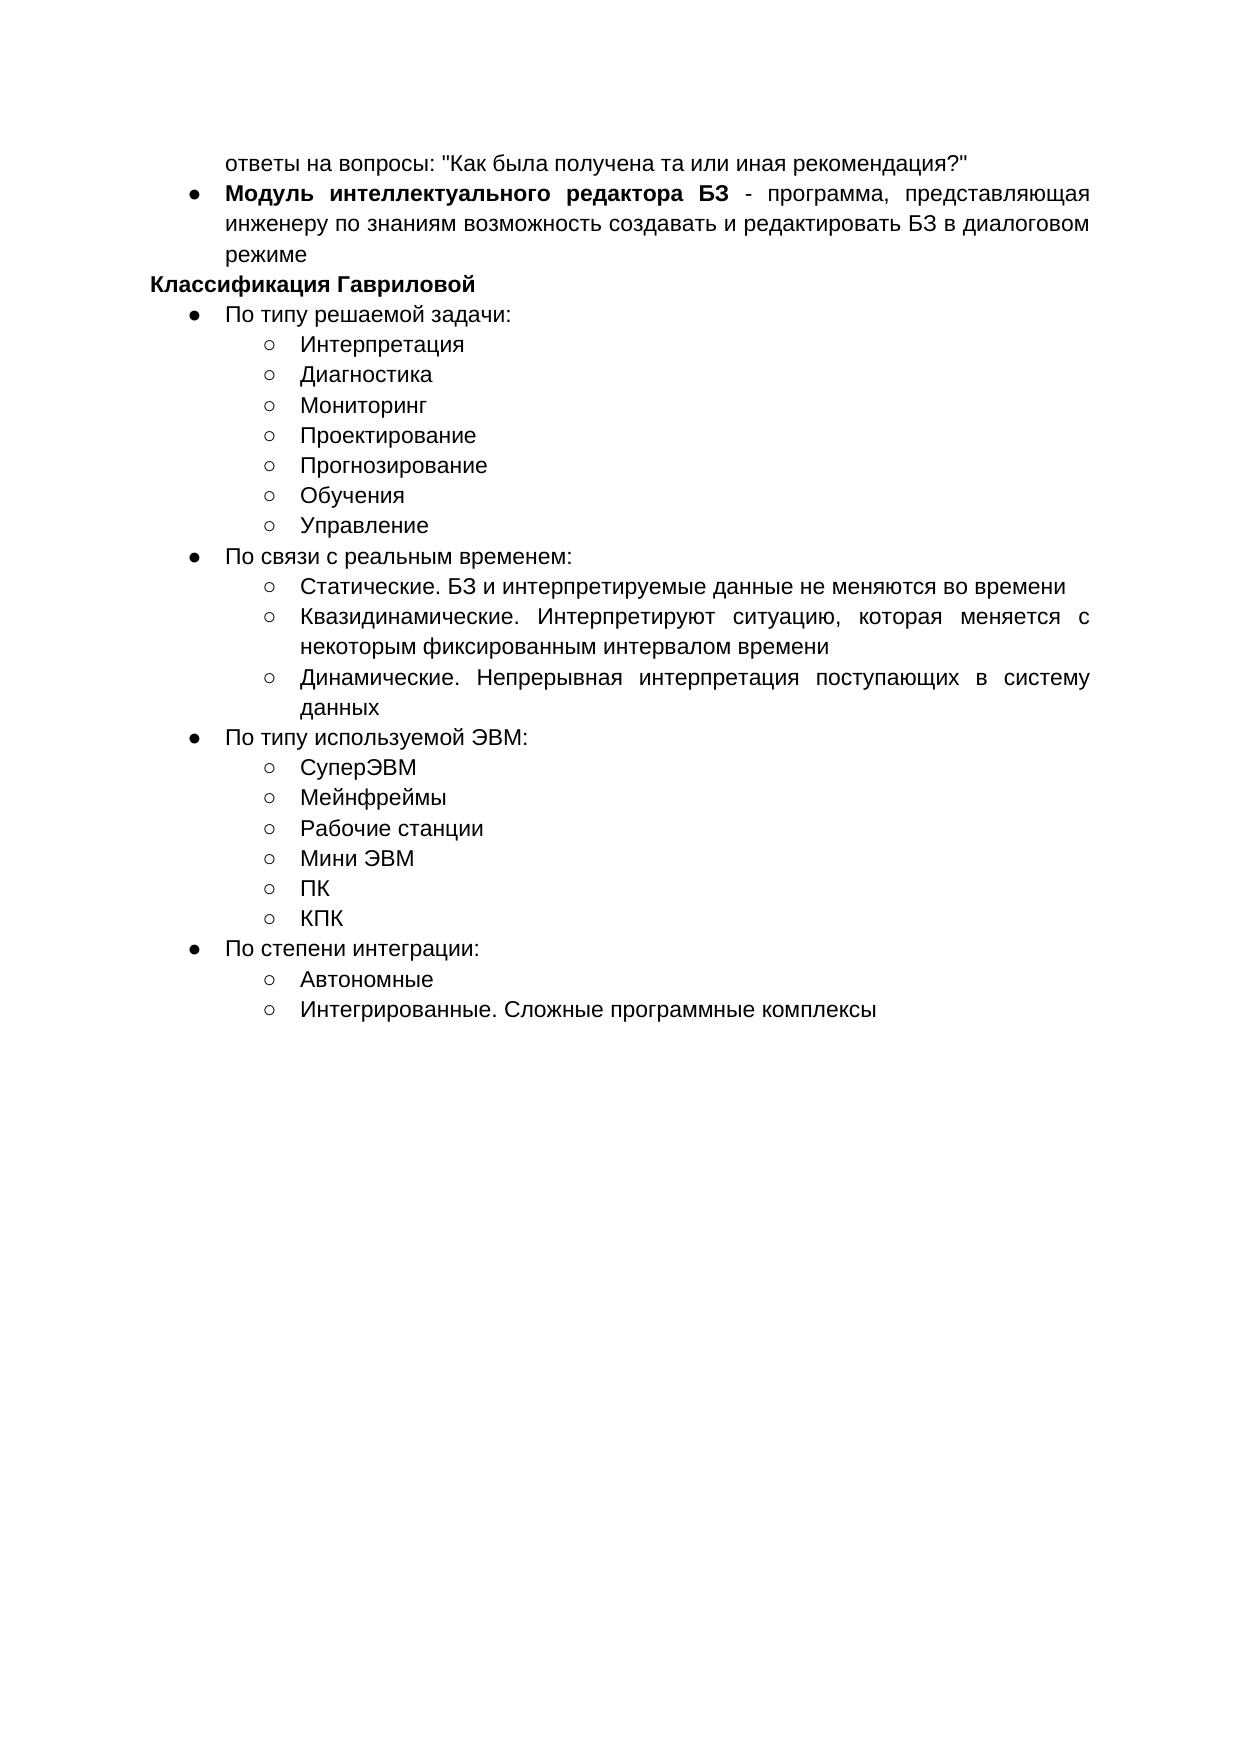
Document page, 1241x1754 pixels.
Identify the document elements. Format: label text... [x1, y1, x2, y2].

list Проектирование [262, 422, 1090, 448]
list КПК [262, 905, 1090, 932]
list По связи с реальным временем: [187, 543, 1090, 569]
list Модуль интеллектуального редактора БЗ - программа, представляющая инженеру по знаниям возможность создавать и редактировать БЗ в диалоговом режиме [187, 180, 1090, 267]
list ПК [262, 875, 1090, 901]
list Рабочие станции [262, 814, 1090, 841]
text Классификация Гавриловой [150, 271, 1090, 297]
list Мониторинг [262, 392, 1090, 418]
list По типу решаемой задачи: [187, 301, 1090, 327]
list По типу используемой ЭВМ: [187, 724, 1090, 750]
list Мейнфреймы [262, 784, 1090, 811]
list По степени интеграции: [187, 935, 1090, 962]
list Прогнозирование [262, 452, 1090, 478]
list Квазидинамические. Интерпретируют ситуацию, которая меняется с некоторым фиксированным интервалом времени [262, 603, 1090, 660]
list ответы на вопросы: "Как была получена та или иная рекомендация?" [187, 150, 1090, 176]
list Обучения [262, 482, 1090, 509]
list Статические. БЗ и интерпретируемые данные не меняются во времени [262, 573, 1090, 599]
list СуперЭВМ [262, 754, 1090, 781]
list Автономные [262, 966, 1090, 992]
list Управление [262, 512, 1090, 539]
list Диагностика [262, 361, 1090, 388]
list Мини ЭВМ [262, 845, 1090, 871]
list Интерпретация [262, 331, 1090, 358]
list Динамические. Непрерывная интерпретация поступающих в систему данных [262, 663, 1090, 720]
list Интегрированные. Сложные программные комплексы [262, 996, 1090, 1022]
